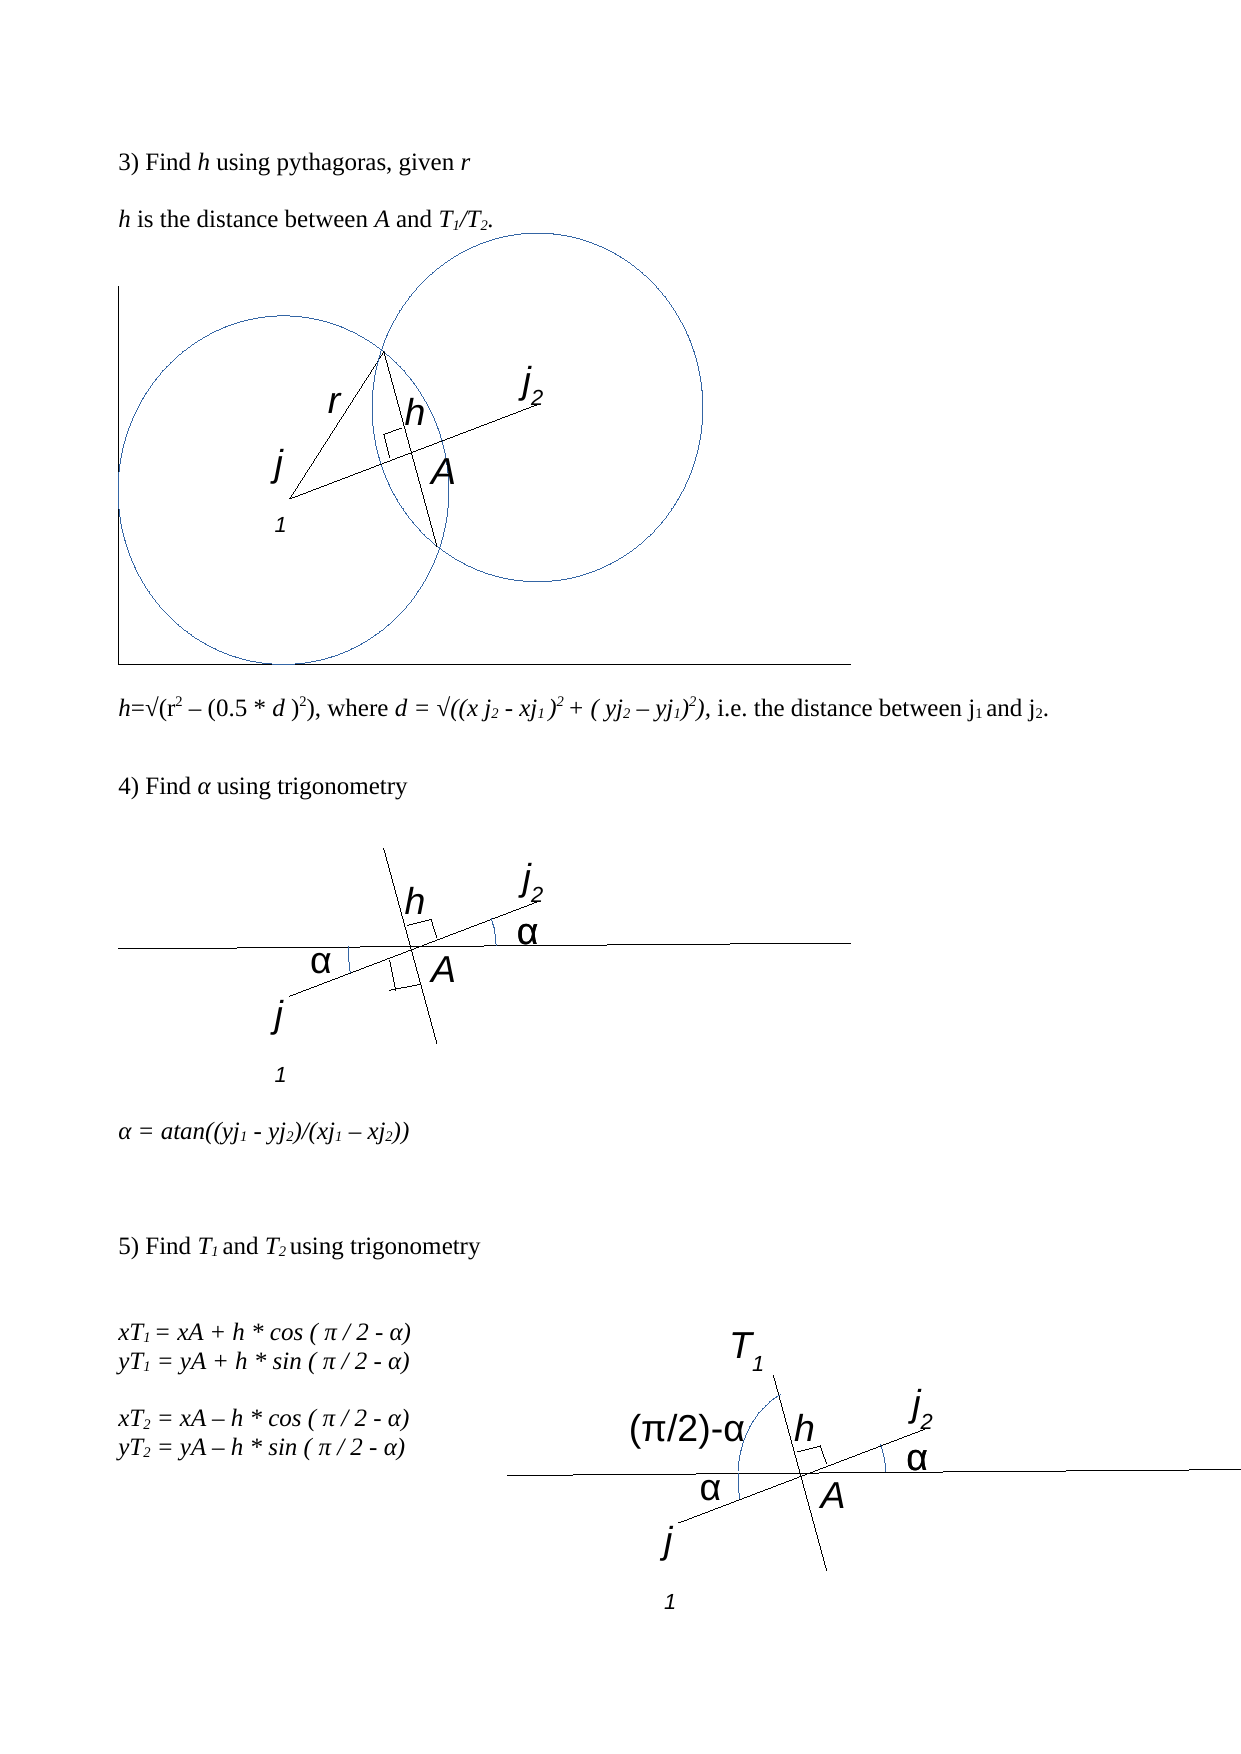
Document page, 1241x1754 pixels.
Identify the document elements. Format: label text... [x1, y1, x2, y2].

text 5) Find T1 and T2 using trigonometry [118, 1231, 1122, 1260]
text yT2 = yA – h * sin ( π / 2 - α) [118, 1432, 1122, 1461]
text yT1 = yA + h * sin ( π / 2 - α) [118, 1346, 1122, 1375]
text h=√(r2 – (0.5 * d )2), where d = √((x j2 - xj1 )2 + ( yj2 – yj1)2), i.e. the distance between j1 and j2. [118, 693, 1122, 722]
text h is the distance between A and T1/T2. [118, 204, 1122, 233]
text α = atan((yj1 - yj2)/(xj1 – xj2)) [118, 1116, 1122, 1145]
text xT2 = xA – h * cos ( π / 2 - α) [118, 1403, 1122, 1432]
text 3) Find h using pythagoras, given r [118, 147, 1122, 176]
text 4) Find α using trigonometry [118, 771, 1122, 800]
text xT1 = xA + h * cos ( π / 2 - α) [118, 1317, 1122, 1346]
